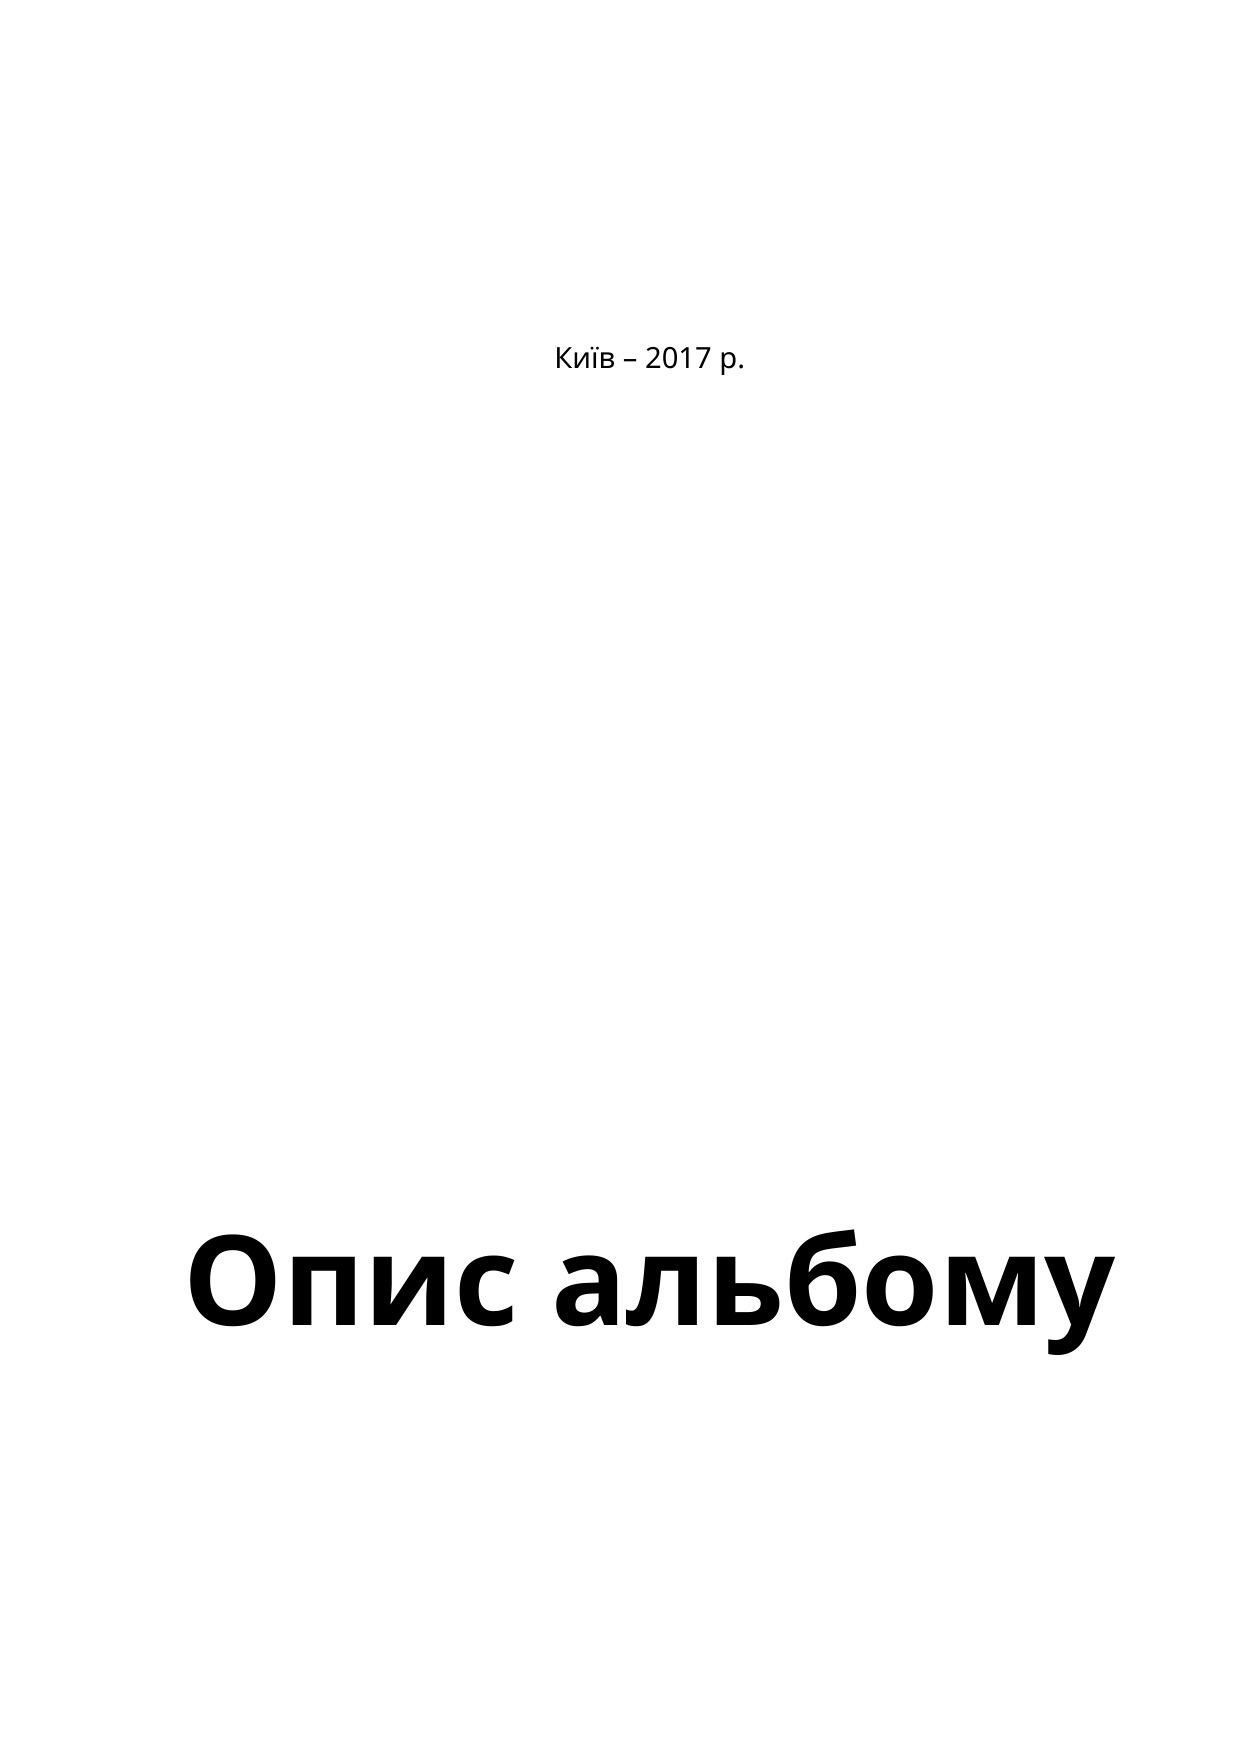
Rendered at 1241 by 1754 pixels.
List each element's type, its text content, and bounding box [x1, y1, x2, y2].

text Опис альбому [148, 1192, 1152, 1362]
text Київ – 2017 р. [148, 337, 1152, 377]
